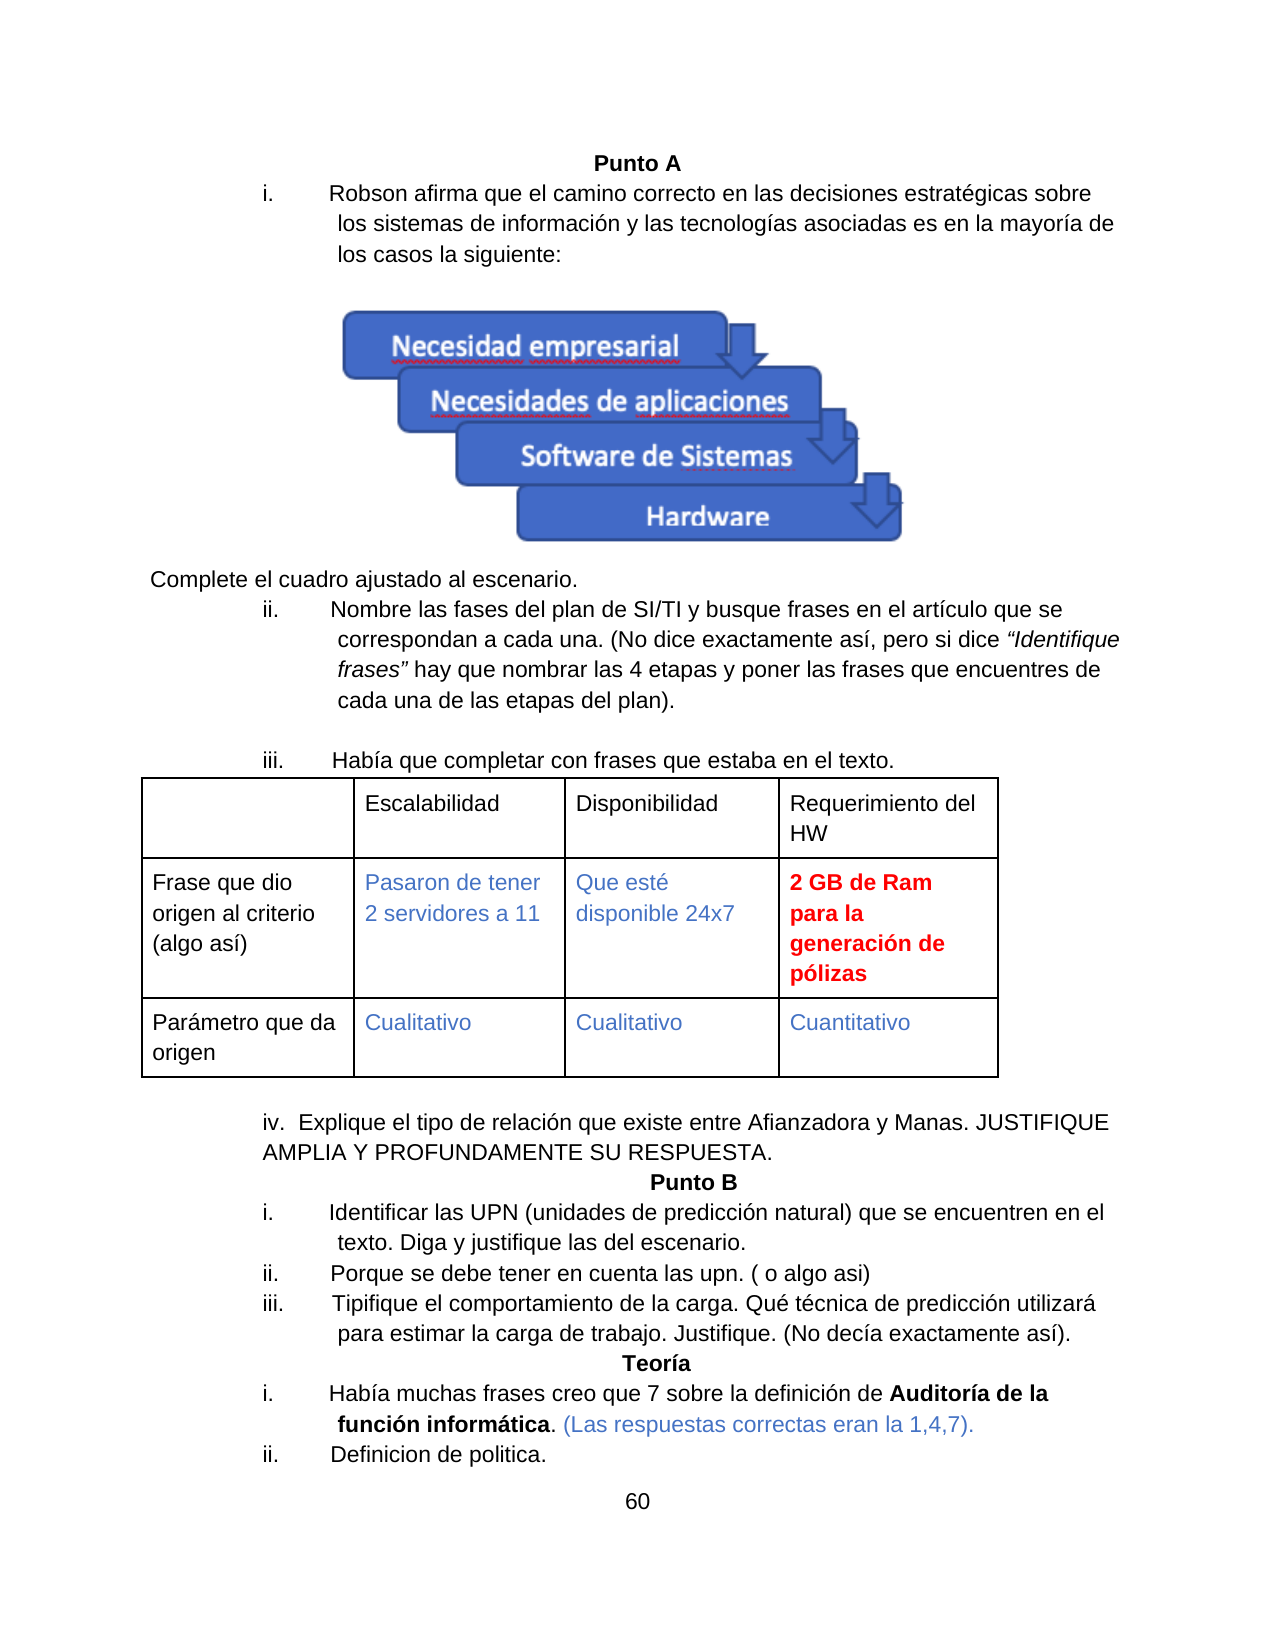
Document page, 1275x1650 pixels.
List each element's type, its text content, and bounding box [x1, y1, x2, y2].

text ii. Definicion de politica. [262, 1441, 1125, 1467]
table_cell Cuantitativo [780, 999, 997, 1076]
table_cell Que esté disponible 24x7 [566, 859, 778, 997]
table_cell Cualitativo [566, 999, 778, 1076]
table_header Escalabilidad [355, 779, 564, 857]
table_cell 2 GB de Ram para la generación de pólizas [780, 859, 997, 997]
text ii. Nombre las fases del plan de SI/TI y busque frases en el artículo que se correspondan a cada una. (No dice exactamente así, pero si dice “Identifique frases” hay que nombrar las 4 etapas y poner las frases que encuentres de cada una de las etapas del plan). [262, 596, 1125, 713]
table_header Disponibilidad [566, 779, 778, 857]
text i. Identificar las UPN (unidades de predicción natural) que se encuentren en el texto. Diga y justifique las del escenario. [262, 1199, 1125, 1256]
text ii. Porque se debe tener en cuenta las upn. ( o algo asi) [262, 1259, 1125, 1286]
text Punto B [262, 1169, 1125, 1195]
table_cell Cualitativo [355, 999, 564, 1076]
text Punto A [150, 150, 1125, 176]
table_cell Frase que dio origen al criterio (algo así) [143, 859, 353, 997]
text Complete el cuadro ajustado al escenario. [150, 566, 1125, 592]
picture [322, 301, 960, 562]
text Teoría [187, 1350, 1125, 1376]
table_header [143, 779, 353, 857]
text i. Había muchas frases creo que 7 sobre la definición de Auditoría de la función informática. (Las respuestas correctas eran la 1,4,7). [262, 1380, 1125, 1437]
table_cell Pasaron de tener 2 servidores a 11 [355, 859, 564, 997]
table_header Requerimiento del HW [780, 779, 997, 857]
table_cell Parámetro que da origen [143, 999, 353, 1076]
text i. Robson afirma que el camino correcto en las decisiones estratégicas sobre los sistemas de información y las tecnologías asociadas es en la mayoría de los casos la siguiente: [262, 180, 1125, 267]
text iii. Había que completar con frases que estaba en el texto. [262, 747, 1125, 773]
text iv. Explique el tipo de relación que existe entre Afianzadora y Manas. JUSTIFIQUE AMPLIA Y PROFUNDAMENTE SU RESPUESTA. [262, 1108, 1125, 1165]
text iii. Tipifique el comportamiento de la carga. Qué técnica de predicción utilizará para estimar la carga de trabajo. Justifique. (No decía exactamente así). [262, 1290, 1125, 1346]
